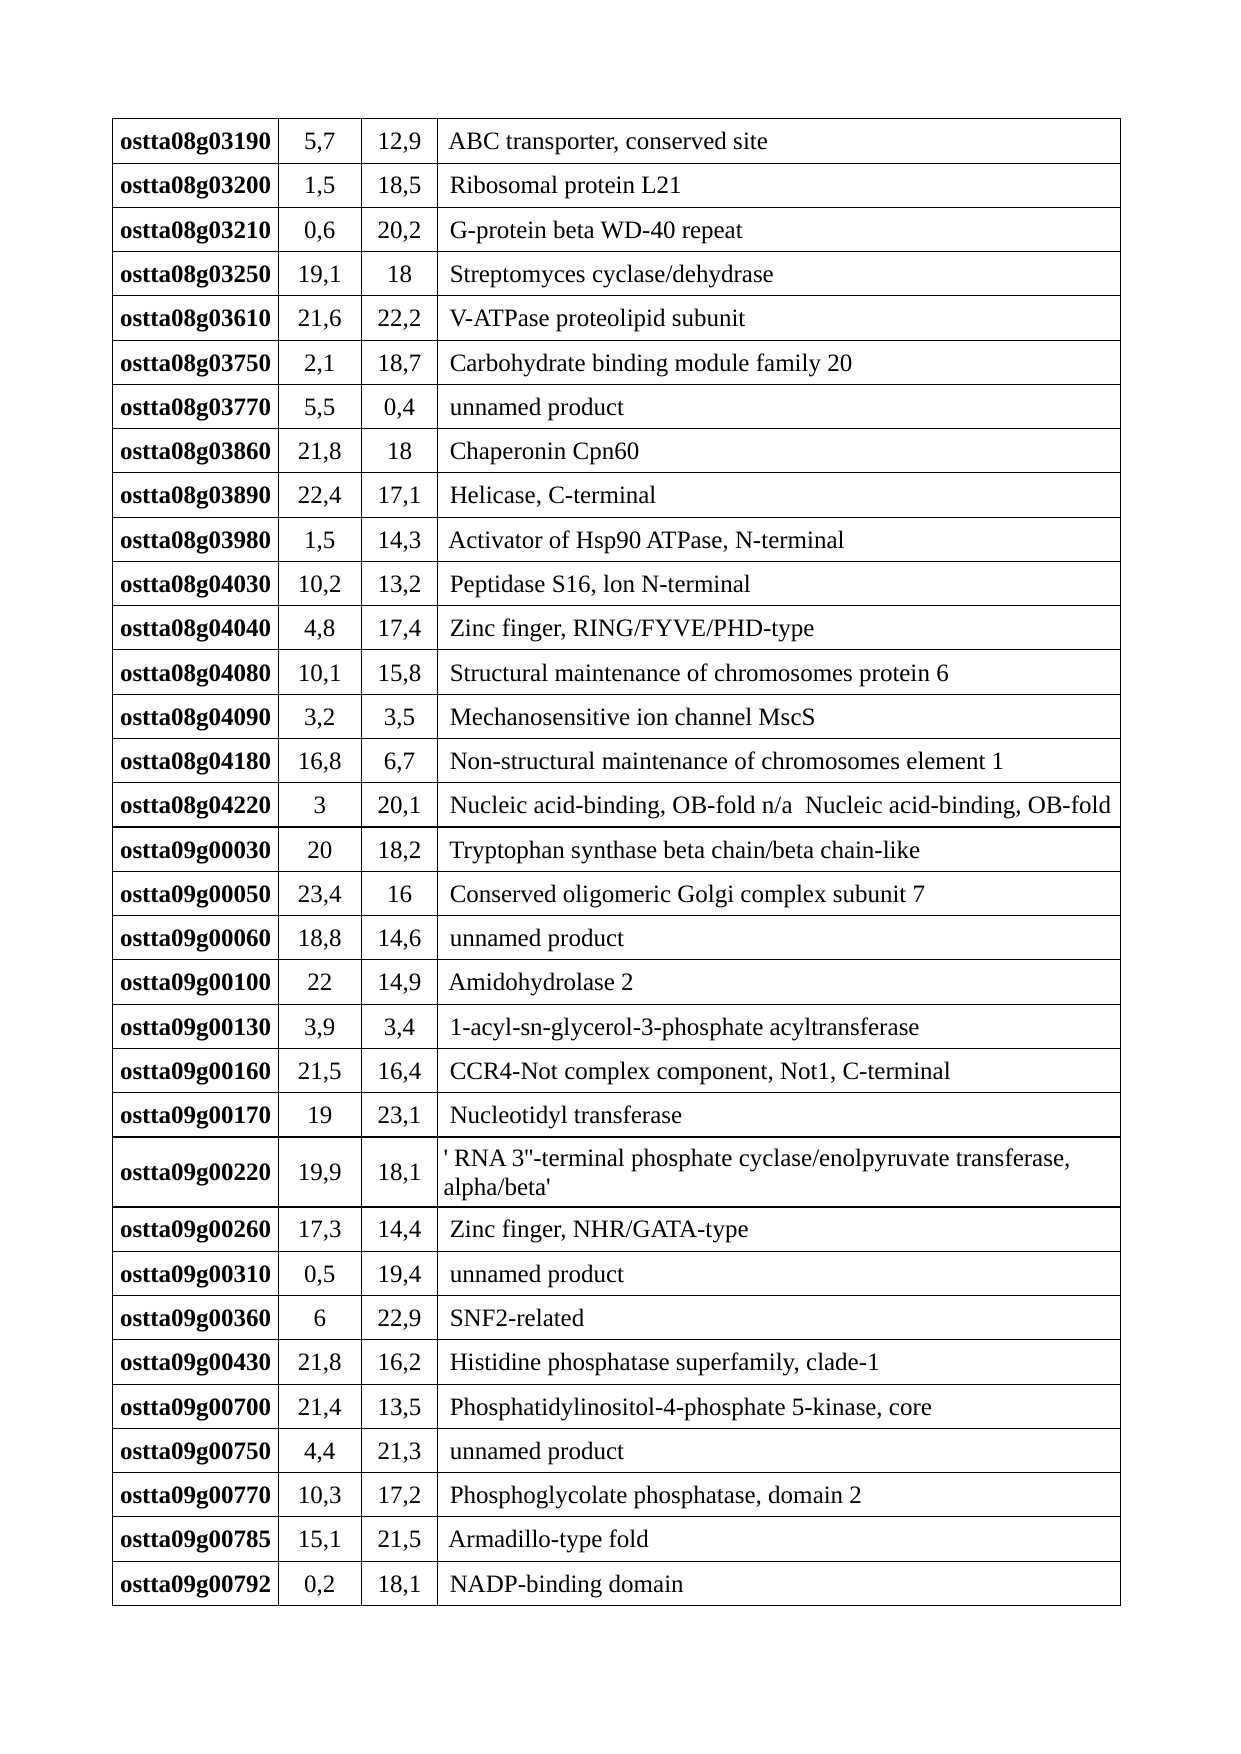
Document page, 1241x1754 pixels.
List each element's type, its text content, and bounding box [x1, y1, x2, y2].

table_cell Streptomyces cyclase/dehydrase [438, 252, 1120, 295]
table_cell unnamed product [438, 385, 1120, 428]
table_cell ostta08g03770 [113, 385, 278, 428]
table_cell ostta09g00050 [113, 872, 278, 915]
table_cell 21,8 [279, 429, 361, 472]
table_cell 13,5 [362, 1385, 437, 1428]
table_cell G-protein beta WD-40 repeat [438, 208, 1120, 251]
table_cell 19,9 [279, 1138, 361, 1206]
table_cell ostta08g04180 [113, 739, 278, 782]
table_cell 17,2 [362, 1473, 437, 1516]
table_cell ostta08g04040 [113, 606, 278, 649]
table_cell 16,4 [362, 1049, 437, 1092]
table_cell ostta08g03210 [113, 208, 278, 251]
table_cell ostta08g03860 [113, 429, 278, 472]
table_cell 3 [279, 783, 361, 826]
table_cell 21,4 [279, 1385, 361, 1428]
table_cell 16 [362, 872, 437, 915]
table_cell 3,4 [362, 1005, 437, 1048]
table_cell 13,2 [362, 562, 437, 605]
table_cell 5,7 [279, 119, 361, 162]
table_cell 6,7 [362, 739, 437, 782]
table_cell ostta08g04030 [113, 562, 278, 605]
table_cell Mechanosensitive ion channel MscS [438, 695, 1120, 738]
table_cell ostta08g03890 [113, 473, 278, 517]
table_cell ostta09g00785 [113, 1517, 278, 1561]
table_cell ostta09g00700 [113, 1385, 278, 1428]
table_cell ostta09g00310 [113, 1252, 278, 1295]
table_cell unnamed product [438, 1252, 1120, 1295]
table_cell 18 [362, 429, 437, 472]
table_cell Structural maintenance of chromosomes protein 6 [438, 650, 1120, 694]
table_cell V-ATPase proteolipid subunit [438, 296, 1120, 339]
table_cell 15,8 [362, 650, 437, 694]
table_cell 21,5 [279, 1049, 361, 1092]
table_cell NADP-binding domain [438, 1562, 1120, 1605]
table_cell ostta09g00130 [113, 1005, 278, 1048]
table_cell ostta08g03250 [113, 252, 278, 295]
table_cell 17,1 [362, 473, 437, 517]
table_cell ostta09g00160 [113, 1049, 278, 1092]
table_cell 15,1 [279, 1517, 361, 1561]
table_cell 1,5 [279, 518, 361, 561]
table_cell ostta08g03750 [113, 341, 278, 384]
table_cell 19,4 [362, 1252, 437, 1295]
table_cell Non-structural maintenance of chromosomes element 1 [438, 739, 1120, 782]
table_cell unnamed product [438, 1429, 1120, 1472]
table_cell 0,2 [279, 1562, 361, 1605]
table_cell ostta08g03980 [113, 518, 278, 561]
table_cell 0,6 [279, 208, 361, 251]
table_cell Conserved oligomeric Golgi complex subunit 7 [438, 872, 1120, 915]
table_cell 21,8 [279, 1340, 361, 1383]
table_cell ostta08g03610 [113, 296, 278, 339]
table_cell 22 [279, 960, 361, 1003]
table_cell 5,5 [279, 385, 361, 428]
table_cell ostta08g04220 [113, 783, 278, 826]
table_cell Chaperonin Cpn60 [438, 429, 1120, 472]
table_cell 18,1 [362, 1138, 437, 1206]
table_cell 23,4 [279, 872, 361, 915]
table_cell 22,4 [279, 473, 361, 517]
table_cell 1,5 [279, 164, 361, 207]
table_cell 16,2 [362, 1340, 437, 1383]
table_cell 4,4 [279, 1429, 361, 1472]
table_cell Amidohydrolase 2 [438, 960, 1120, 1003]
table_cell Zinc finger, RING/FYVE/PHD-type [438, 606, 1120, 649]
table_cell ostta09g00220 [113, 1138, 278, 1206]
table_cell 19 [279, 1093, 361, 1136]
table_cell 3,2 [279, 695, 361, 738]
table_cell 4,8 [279, 606, 361, 649]
table_cell 21,5 [362, 1517, 437, 1561]
table_cell CCR4-Not complex component, Not1, C-terminal [438, 1049, 1120, 1092]
table_cell ostta09g00750 [113, 1429, 278, 1472]
table_cell ostta09g00100 [113, 960, 278, 1003]
table_cell 2,1 [279, 341, 361, 384]
table_cell SNF2-related [438, 1296, 1120, 1339]
table_cell ' RNA 3''-terminal phosphate cyclase/enolpyruvate transferase, alpha/beta' [438, 1138, 1120, 1206]
table_cell 18,1 [362, 1562, 437, 1605]
table_cell Phosphoglycolate phosphatase, domain 2 [438, 1473, 1120, 1516]
table_cell 21,6 [279, 296, 361, 339]
table_cell 20 [279, 828, 361, 871]
table_cell ostta09g00170 [113, 1093, 278, 1136]
table_cell Zinc finger, NHR/GATA-type [438, 1208, 1120, 1251]
table_cell 21,3 [362, 1429, 437, 1472]
table_cell 10,2 [279, 562, 361, 605]
table_cell 10,3 [279, 1473, 361, 1516]
table_cell 10,1 [279, 650, 361, 694]
table_cell Armadillo-type fold [438, 1517, 1120, 1561]
table_cell ostta09g00770 [113, 1473, 278, 1516]
table_cell 3,5 [362, 695, 437, 738]
table_cell ostta09g00030 [113, 828, 278, 871]
table_cell Phosphatidylinositol-4-phosphate 5-kinase, core [438, 1385, 1120, 1428]
table_cell ostta08g04080 [113, 650, 278, 694]
table_cell Activator of Hsp90 ATPase, N-terminal [438, 518, 1120, 561]
table_cell ostta08g04090 [113, 695, 278, 738]
table_cell unnamed product [438, 916, 1120, 959]
table_cell 0,5 [279, 1252, 361, 1295]
table_cell ABC transporter, conserved site [438, 119, 1120, 162]
table_cell 19,1 [279, 252, 361, 295]
table_cell 12,9 [362, 119, 437, 162]
table_cell 18,8 [279, 916, 361, 959]
table_cell 17,3 [279, 1208, 361, 1251]
table_cell Tryptophan synthase beta chain/beta chain-like [438, 828, 1120, 871]
table_cell 16,8 [279, 739, 361, 782]
table_cell ostta09g00360 [113, 1296, 278, 1339]
table_cell 14,6 [362, 916, 437, 959]
table_cell 20,2 [362, 208, 437, 251]
table_cell 14,3 [362, 518, 437, 561]
table_cell 14,4 [362, 1208, 437, 1251]
table_cell 22,2 [362, 296, 437, 339]
table_cell 1-acyl-sn-glycerol-3-phosphate acyltransferase [438, 1005, 1120, 1048]
table_cell 17,4 [362, 606, 437, 649]
table_cell ostta08g03190 [113, 119, 278, 162]
table_cell Carbohydrate binding module family 20 [438, 341, 1120, 384]
table_cell ostta09g00430 [113, 1340, 278, 1383]
table_cell Peptidase S16, lon N-terminal [438, 562, 1120, 605]
table_cell 0,4 [362, 385, 437, 428]
table_cell 6 [279, 1296, 361, 1339]
table_cell Nucleotidyl transferase [438, 1093, 1120, 1136]
table_cell Ribosomal protein L21 [438, 164, 1120, 207]
table_cell 18,2 [362, 828, 437, 871]
table_cell ostta09g00060 [113, 916, 278, 959]
table_cell Histidine phosphatase superfamily, clade-1 [438, 1340, 1120, 1383]
table_cell ostta09g00260 [113, 1208, 278, 1251]
table_cell ostta08g03200 [113, 164, 278, 207]
table_cell 3,9 [279, 1005, 361, 1048]
table_cell 18,5 [362, 164, 437, 207]
table_cell 18 [362, 252, 437, 295]
table_cell ostta09g00792 [113, 1562, 278, 1605]
table_cell Helicase, C-terminal [438, 473, 1120, 517]
table_cell 18,7 [362, 341, 437, 384]
table_cell Nucleic acid-binding, OB-fold n/a Nucleic acid-binding, OB-fold [438, 783, 1120, 826]
table_cell 22,9 [362, 1296, 437, 1339]
table_cell 14,9 [362, 960, 437, 1003]
table_cell 23,1 [362, 1093, 437, 1136]
table_cell 20,1 [362, 783, 437, 826]
